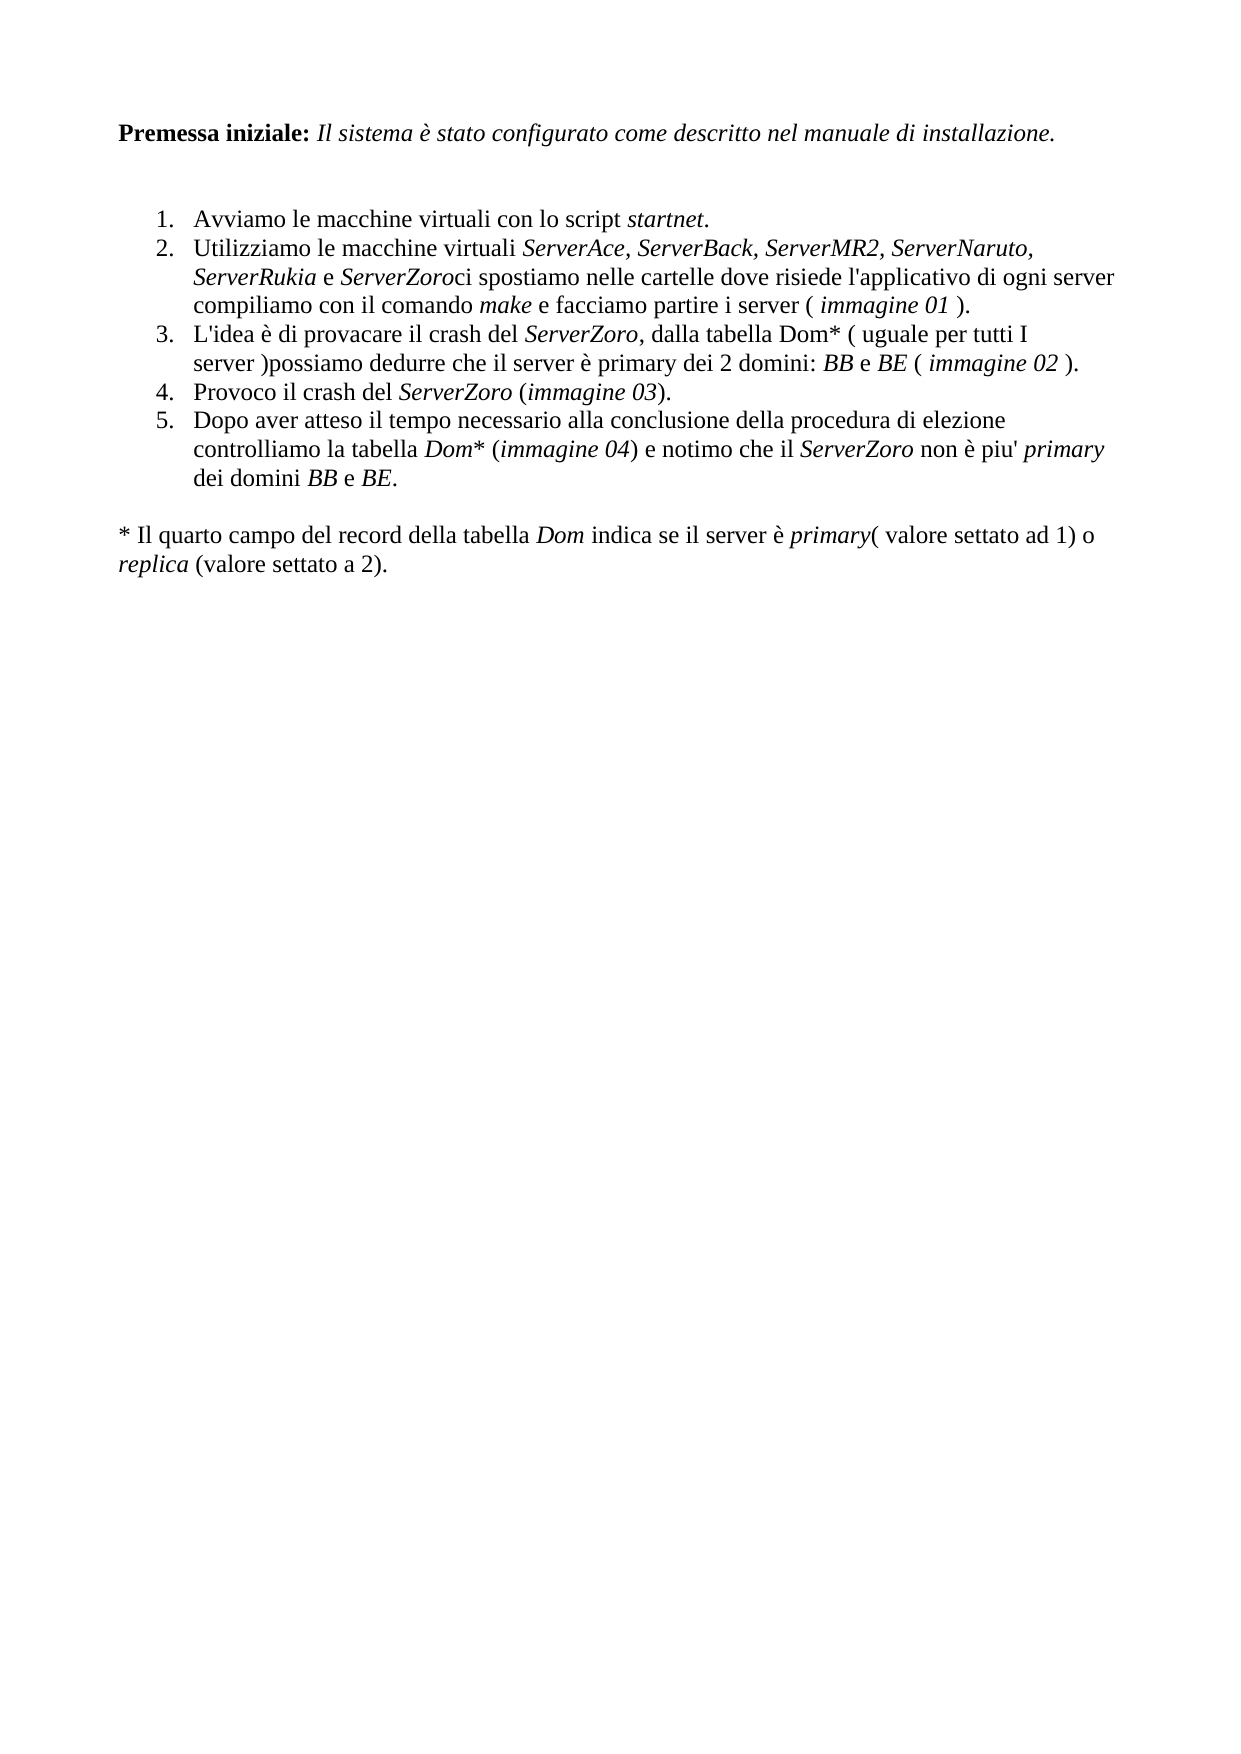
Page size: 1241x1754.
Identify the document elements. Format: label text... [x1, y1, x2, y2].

list Avviamo le macchine virtuali con lo script startnet. [156, 204, 1122, 233]
list Dopo aver atteso il tempo necessario alla conclusione della procedura di elezione controlliamo la tabella Dom* (immagine 04) e notimo che il ServerZoro non è piu' primary dei domini BB e BE. [156, 406, 1122, 492]
list Provoco il crash del ServerZoro (immagine 03). [156, 377, 1122, 406]
list Utilizziamo le macchine virtuali ServerAce, ServerBack, ServerMR2, ServerNaruto, ServerRukia e ServerZoroci spostiamo nelle cartelle dove risiede l'applicativo di ogni server compiliamo con il comando make e facciamo partire i server ( immagine 01 ). [156, 233, 1122, 319]
text * Il quarto campo del record della tabella Dom indica se il server è primary( valore settato ad 1) o replica (valore settato a 2). [118, 521, 1122, 578]
text Premessa iniziale: Il sistema è stato configurato come descritto nel manuale di installazione. [118, 118, 1122, 147]
list L'idea è di provacare il crash del ServerZoro, dalla tabella Dom* ( uguale per tutti I server )possiamo dedurre che il server è primary dei 2 domini: BB e BE ( immagine 02 ). [156, 319, 1122, 377]
